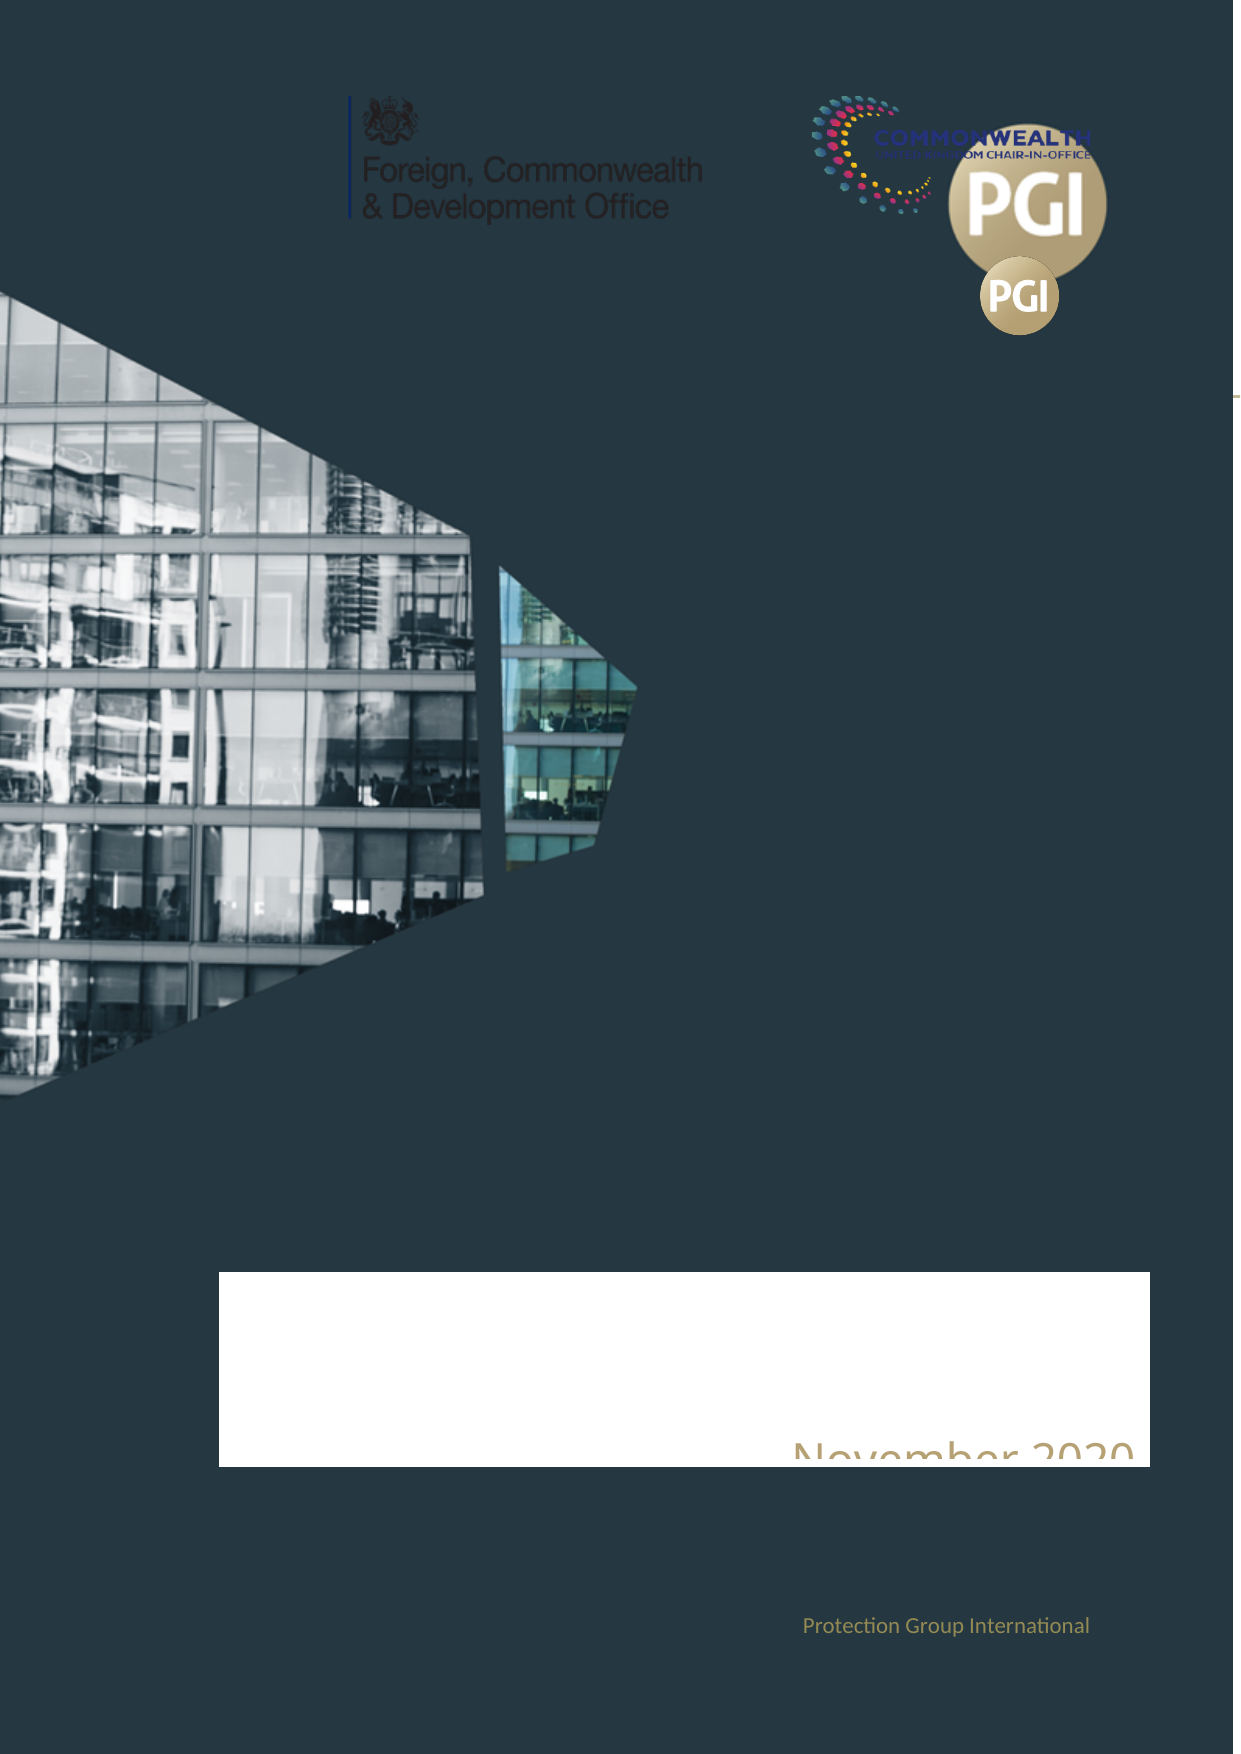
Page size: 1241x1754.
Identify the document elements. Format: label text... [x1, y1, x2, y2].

text Africa Cyber Experts Fellowship [234, 1279, 1135, 1353]
text November 2020 [234, 1427, 1135, 1459]
text Lessons Learnt Report [234, 1353, 1135, 1427]
